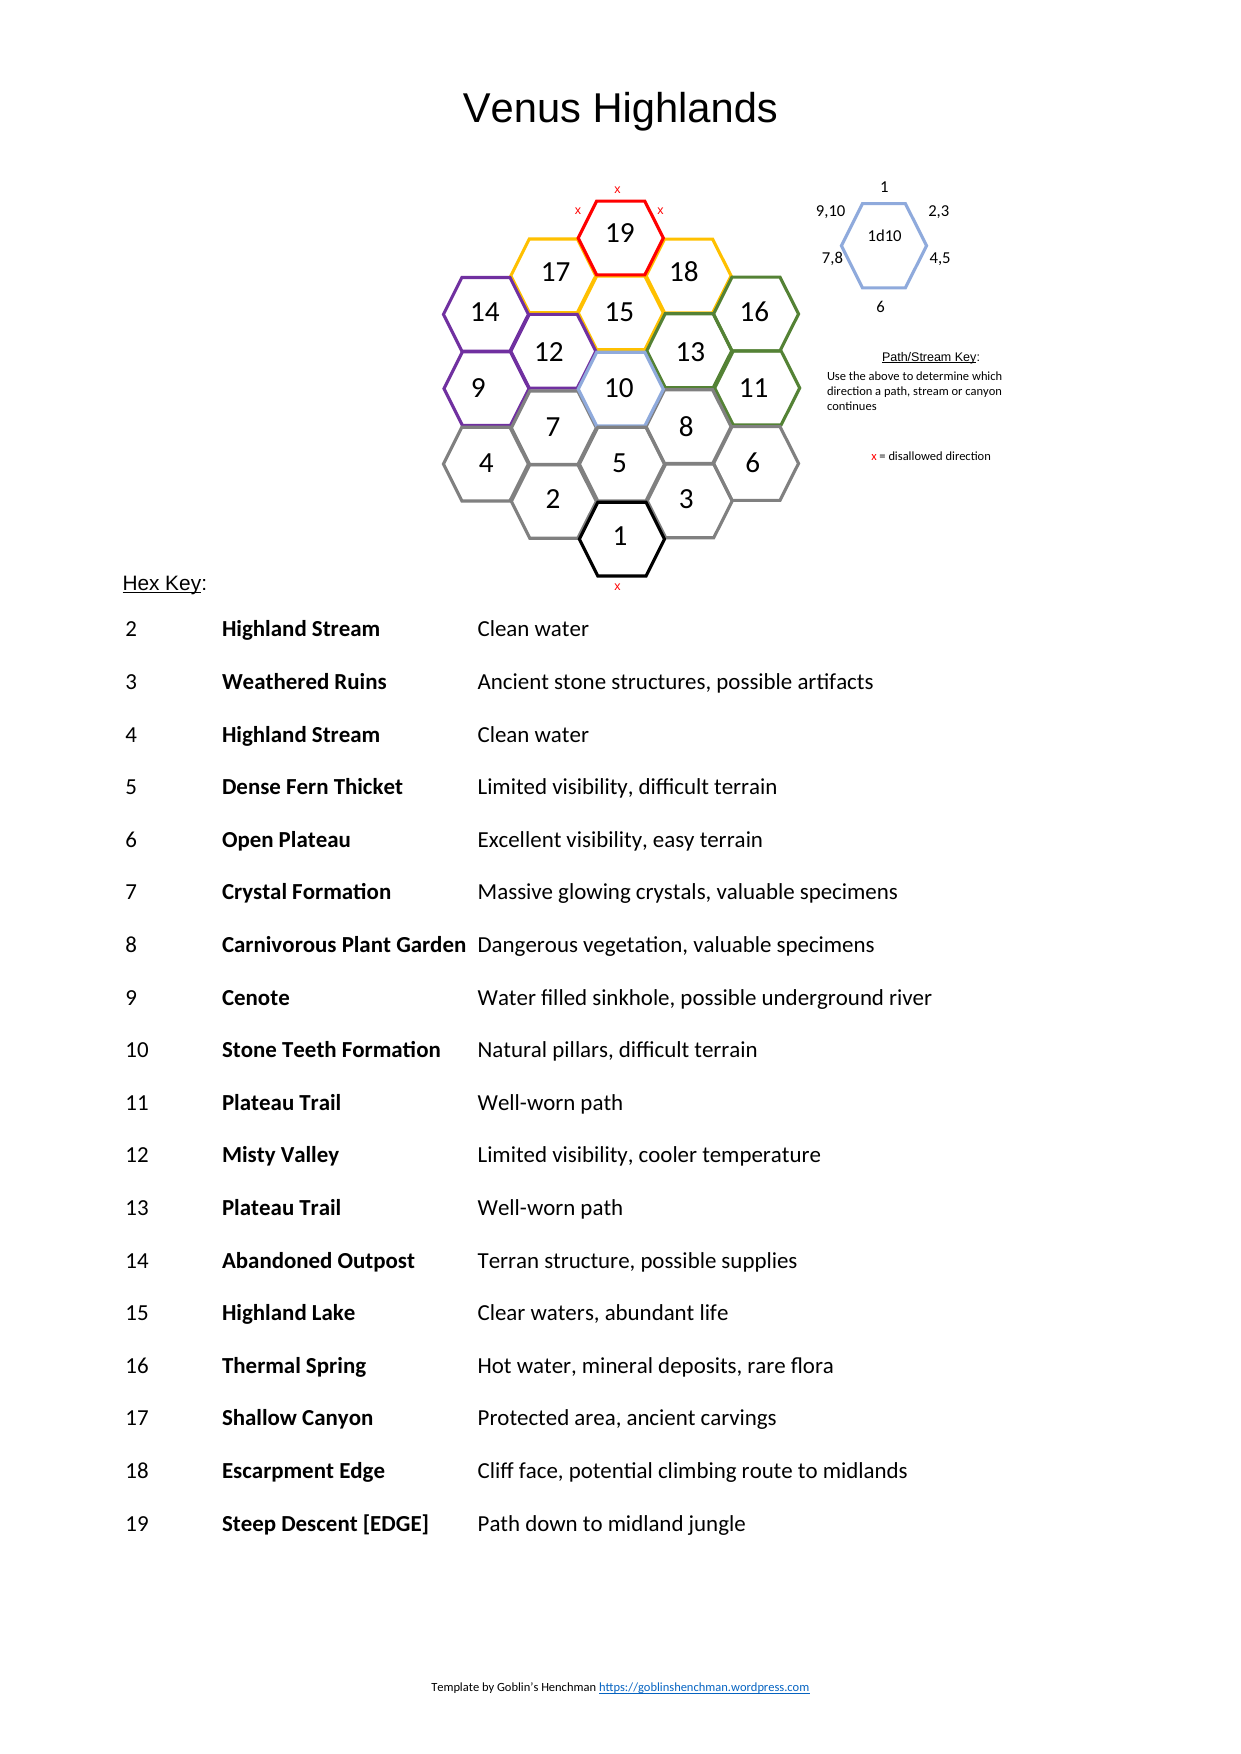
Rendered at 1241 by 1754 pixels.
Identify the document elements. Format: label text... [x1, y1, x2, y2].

text [523, 329, 584, 333]
text [724, 322, 792, 337]
text [655, 289, 722, 293]
text [593, 203, 649, 214]
text [726, 405, 788, 413]
text 19 [125, 1509, 216, 1537]
text 16 [125, 1351, 216, 1379]
text Stone Teeth Formation [222, 1035, 472, 1063]
text Highland Lake [222, 1298, 472, 1326]
text 11 9 [784, 521, 813, 535]
text 13 [125, 1193, 216, 1221]
text 8 [125, 930, 216, 958]
text Cliff face, potential climbing route to midlands [477, 1456, 1072, 1484]
text 4 [786, 283, 813, 297]
text Venus Highlands [59, 83, 1181, 131]
text 1 [803, 176, 954, 196]
text Hex Key: [122, 571, 1101, 595]
text Dangerous vegetation, valuable specimens [477, 930, 1072, 958]
text x [648, 202, 803, 217]
text [450, 322, 518, 333]
text Protected area, ancient carvings [477, 1403, 1072, 1432]
text Escarpment Edge [222, 1456, 472, 1484]
text Hot water, mineral deposits, rare flora [477, 1351, 1072, 1379]
text 14 [125, 1246, 216, 1274]
text Clear waters, abundant life [477, 1298, 1072, 1326]
text 19 [790, 322, 813, 337]
text 7 [125, 877, 216, 906]
text 9 10 11 [455, 369, 784, 404]
text 2 [791, 366, 813, 380]
text Limited visibility, cooler temperature [477, 1141, 1072, 1168]
text 2 [651, 560, 813, 571]
text 1 [455, 517, 784, 553]
text Plateau Trail [222, 1193, 472, 1221]
text 14 [788, 476, 813, 490]
text Misty Valley [222, 1141, 472, 1168]
text 10 [125, 1035, 216, 1063]
text 16 [727, 502, 813, 517]
text 2 [125, 614, 216, 642]
text [784, 440, 790, 451]
text 11 9 [586, 249, 655, 253]
text 4 6 [421, 262, 455, 277]
text 2 3 [784, 223, 813, 237]
text 1d10 [803, 225, 954, 245]
text x [421, 202, 593, 217]
text 4 6 [784, 262, 813, 277]
text 12 13 [455, 333, 784, 369]
text 17 [125, 1403, 216, 1432]
text Natural pillars, difficult terrain [477, 1035, 1072, 1063]
text [727, 289, 787, 297]
text 3 [125, 667, 216, 695]
text Ancient stone structures, possible artifacts [477, 667, 1072, 695]
text Open Plateau [222, 825, 472, 853]
text 3 [421, 560, 593, 571]
text 4 [125, 720, 216, 748]
text 11 9 [421, 244, 502, 258]
text Path/Stream Key: [827, 349, 1035, 364]
text 3 [421, 366, 453, 380]
text 6 [421, 283, 455, 297]
text Well-worn path [477, 1088, 1072, 1116]
text x [421, 182, 803, 196]
text 14 15 16 [455, 293, 784, 329]
text Excellent visibility, easy terrain [477, 825, 1072, 853]
text [593, 560, 651, 571]
text Abandoned Outpost [222, 1246, 472, 1274]
text Well-worn path [477, 1193, 1072, 1221]
text [591, 289, 651, 293]
text 5 [125, 772, 216, 800]
text 16 [421, 476, 454, 490]
text 6 [125, 825, 216, 853]
text 18 [659, 542, 813, 556]
text Thermal Spring [222, 1351, 472, 1379]
text 1 [421, 436, 455, 451]
text Path down to midland jungle [477, 1509, 1072, 1537]
text Clean water [477, 614, 1072, 642]
text Crystal Formation [222, 877, 472, 906]
text Highland Stream [222, 720, 472, 748]
text [520, 289, 586, 293]
text 12 [125, 1141, 216, 1168]
text Highland Stream [222, 614, 472, 642]
text 11 9 [733, 244, 813, 258]
text 15 [125, 1298, 216, 1326]
text 11 9 [421, 521, 455, 535]
text Terran structure, possible supplies [477, 1246, 1072, 1274]
text [784, 366, 793, 380]
text Clean water [477, 720, 1072, 748]
text 7 8 [455, 408, 784, 444]
text 11 9 [525, 249, 582, 253]
text 2 3 [455, 480, 784, 515]
text Dense Fern Thicket [222, 772, 472, 800]
text 14 [421, 502, 516, 517]
text Steep Descent [EDGE] [222, 1509, 472, 1537]
text 4 5 6 [455, 444, 784, 480]
text 19 [455, 214, 784, 249]
text Weathered Ruins [222, 667, 472, 695]
text Water filled sinkhole, possible underground river [477, 983, 1072, 1011]
text [457, 289, 515, 293]
text Shallow Canyon [222, 1403, 472, 1432]
text 18 [125, 1456, 216, 1484]
text 2 3 [421, 223, 455, 237]
text 11 [125, 1088, 216, 1116]
text [589, 329, 652, 333]
text Use the above to determine which direction a path, stream or canyon continues [827, 368, 1035, 414]
text 6 [803, 296, 954, 317]
text x = disallowed direction [827, 448, 1035, 463]
text 1 [787, 436, 813, 451]
text 9 [125, 983, 216, 1011]
text [658, 329, 720, 333]
text 18 [421, 405, 455, 419]
text Limited visibility, difficult terrain [477, 772, 1072, 800]
text 17 [421, 542, 585, 556]
text Carnivorous Plant Garden [222, 930, 472, 958]
text 11 9 [660, 249, 717, 253]
text Massive glowing crystals, valuable specimens [477, 877, 1072, 906]
text 9,10 2,3 [803, 200, 954, 221]
text 17 [787, 405, 813, 419]
text 17 18 [455, 253, 784, 289]
text Plateau Trail [222, 1088, 472, 1116]
text Cenote [222, 983, 472, 1011]
text 19 [421, 322, 452, 337]
text 7,8 4,5 [803, 247, 954, 268]
